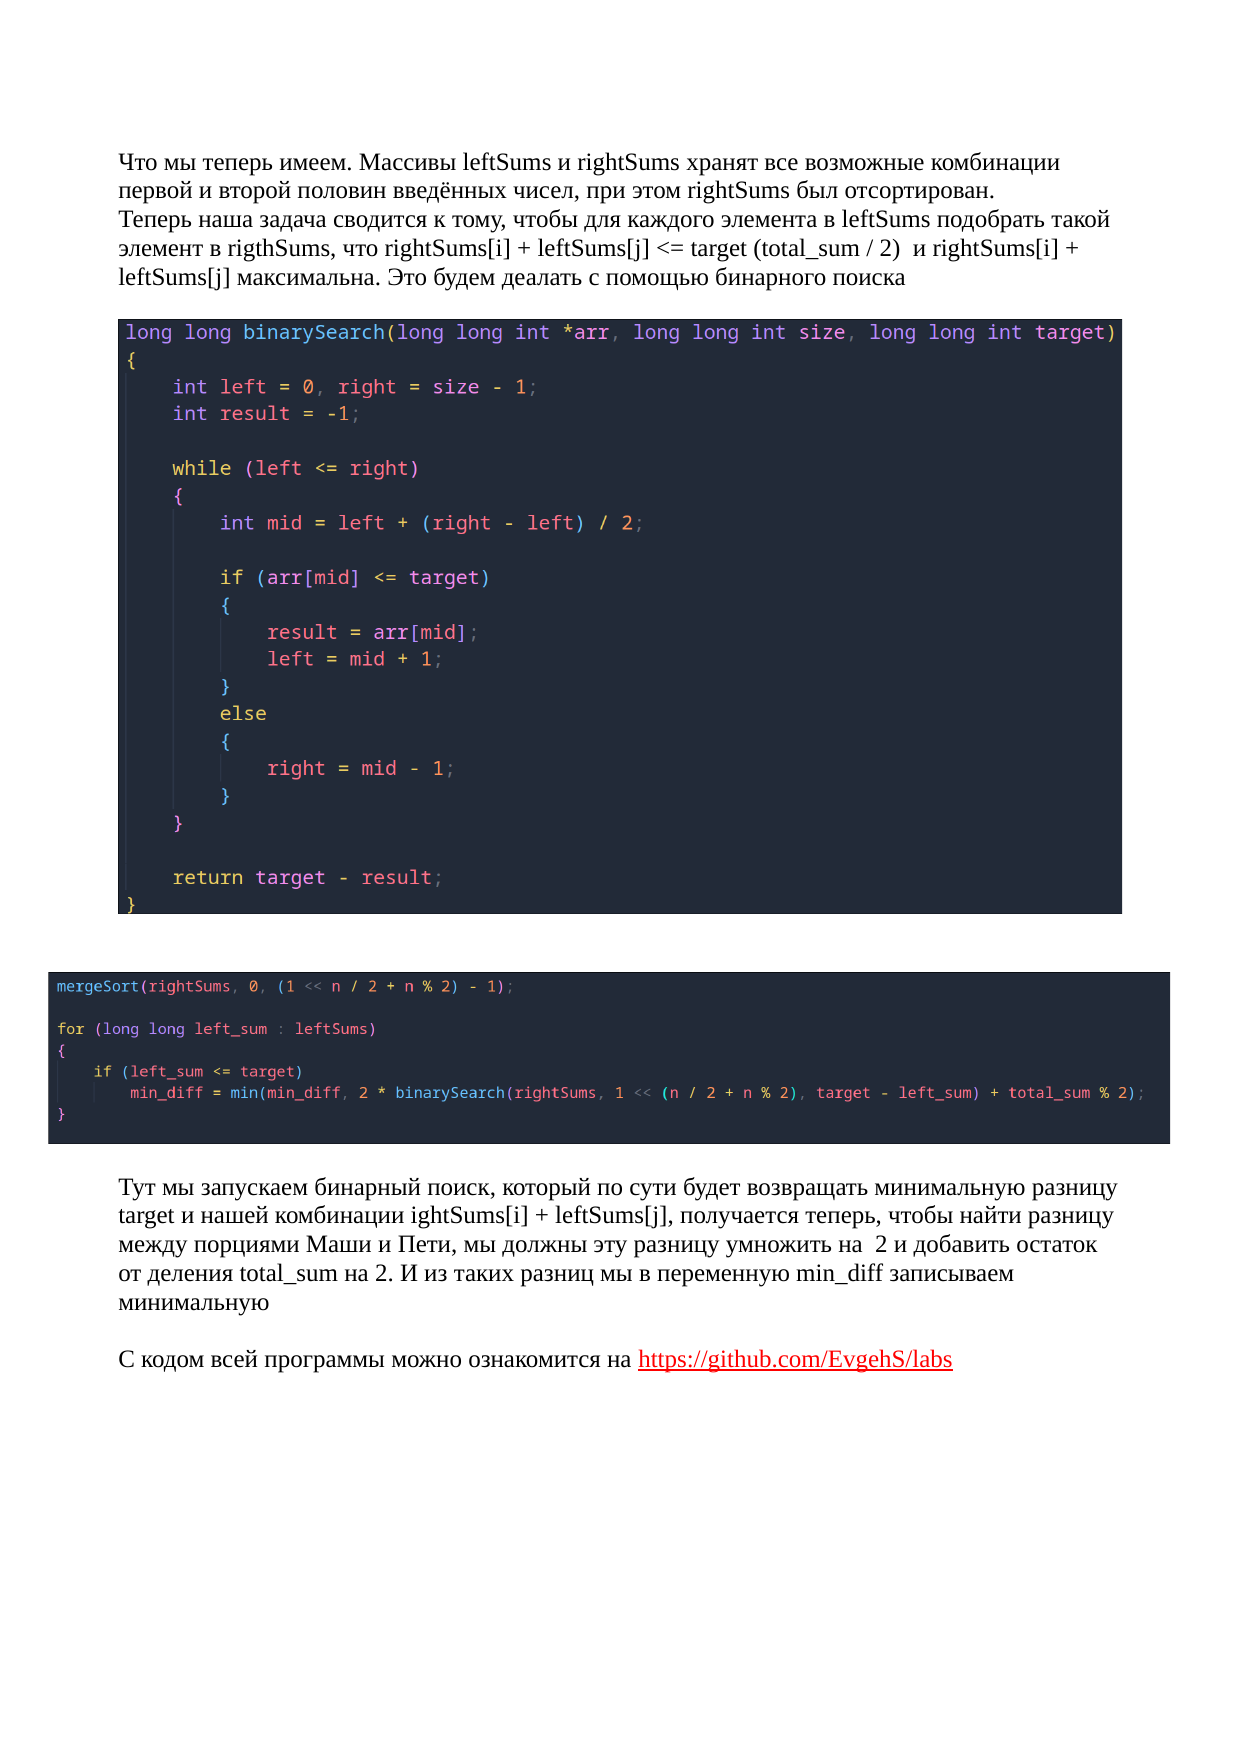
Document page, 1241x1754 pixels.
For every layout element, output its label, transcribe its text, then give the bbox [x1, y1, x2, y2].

text Теперь разберём тесты к этой программе [118, 1402, 1122, 1431]
text С кодом всей программы можно ознакомится на https://github.com/EvgehS/labs [118, 1344, 1122, 1373]
text Тут мы запускаем бинарный поиск, который по сути будет возвращать минимальную разницу target и нашей комбинации ightSums[i] + leftSums[j], получается теперь, чтобы найти разницу между порциями Маши и Пети, мы должны эту разницу умножить на 2 и добавить остаток от деления total_sum на 2. И из таких разниц мы в переменную min_diff записываем минимальную [118, 1172, 1122, 1316]
text Для тестов я введу функцию solve, которая запускает решение, все её шаги я уже описывал, остальные функции алгоритма на поменялись [118, 1459, 1122, 1517]
text Что мы теперь имеем. Массивы leftSums и rightSums хранят все возможные комбинации первой и второй половин введённых чисел, при этом rightSums был отсортирован. [118, 147, 1122, 204]
text Теперь наша задача сводится к тому, чтобы для каждого элемента в leftSums подобрать такой элемент в rigthSums, что rightSums[i] + leftSums[j] <= target (total_sum / 2) и rightSums[i] + leftSums[j] максимальна. Это будем деалать с помощью бинарного поиска [118, 204, 1122, 291]
picture [118, 319, 1123, 914]
picture [48, 972, 1171, 1144]
